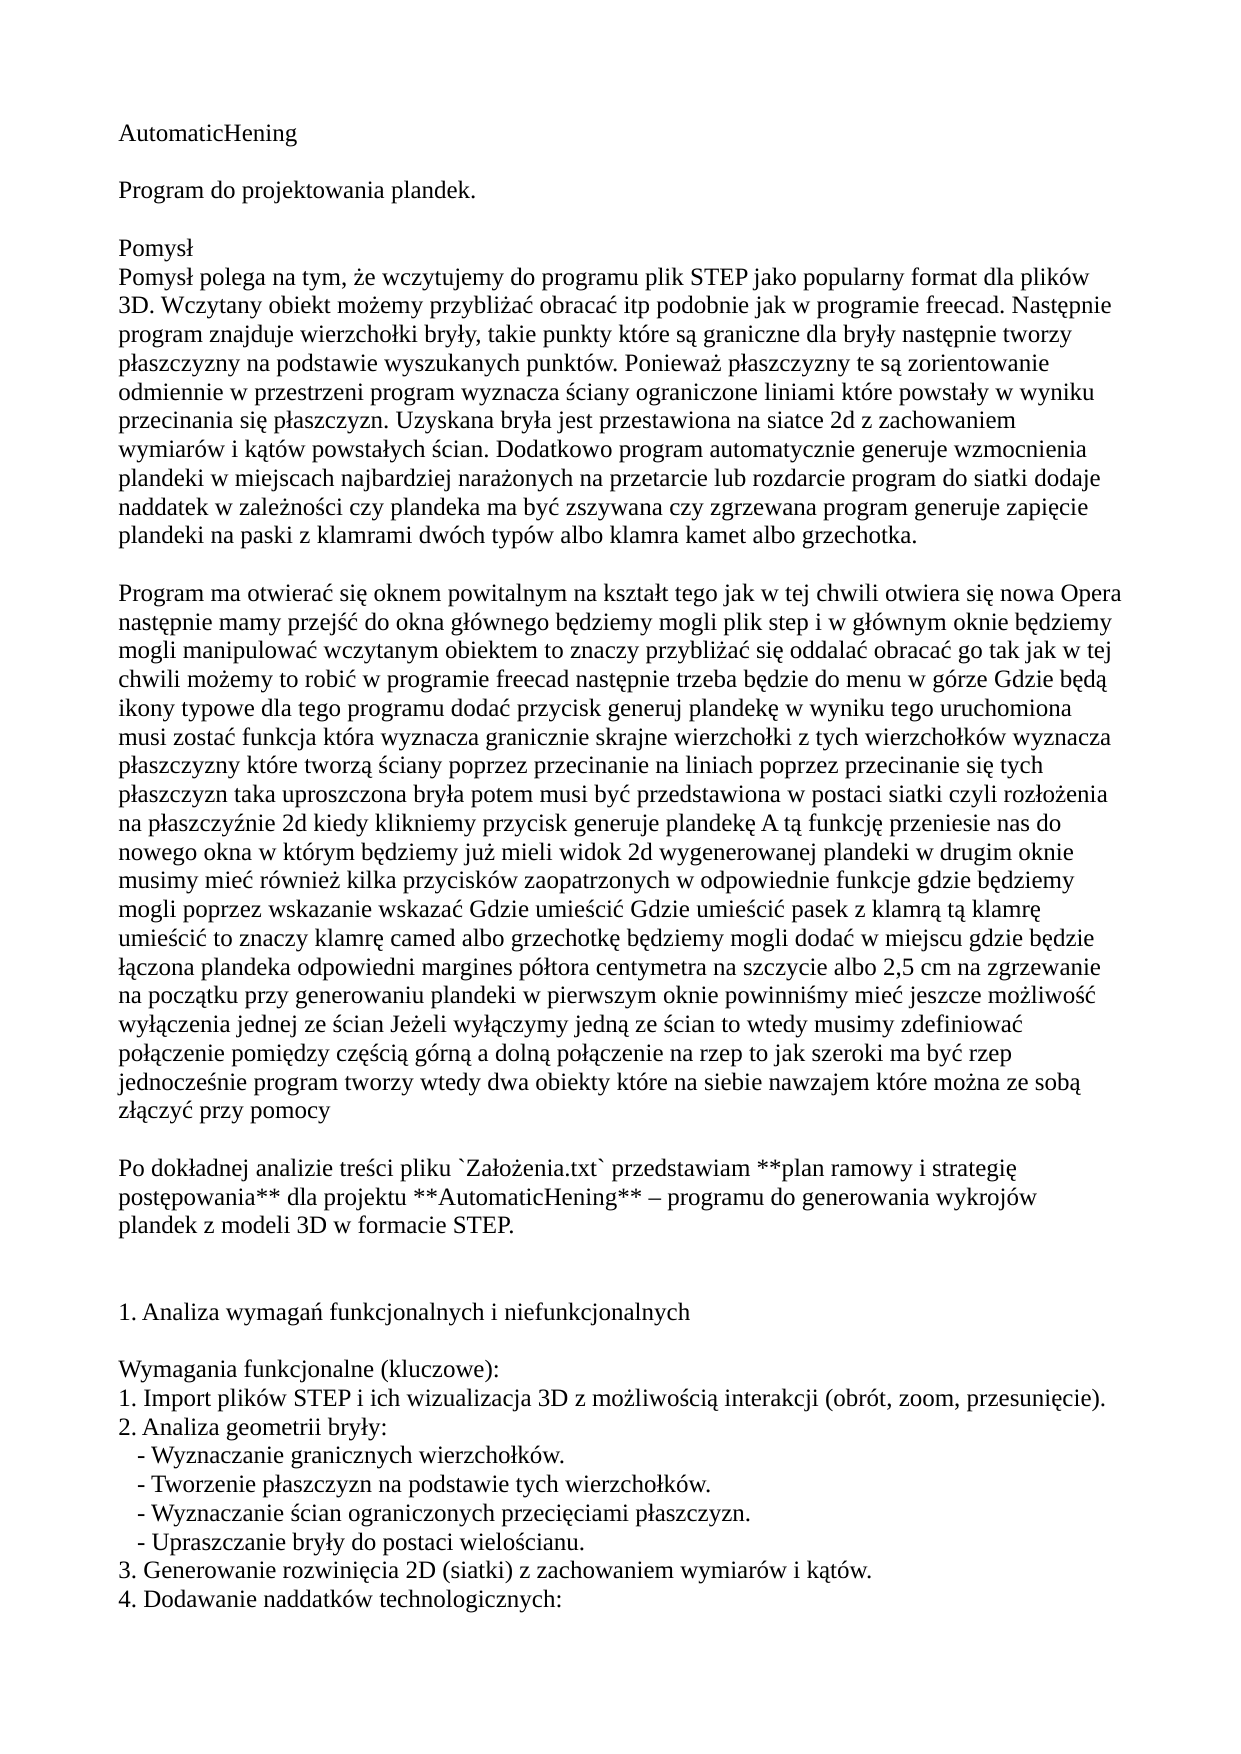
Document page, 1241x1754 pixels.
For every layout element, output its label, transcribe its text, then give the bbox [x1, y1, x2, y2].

text Wymagania funkcjonalne (kluczowe): [118, 1354, 1122, 1383]
text - Upraszczanie bryły do postaci wielościanu. [118, 1527, 1122, 1556]
text 4. Dodawanie naddatków technologicznych: [118, 1584, 1122, 1613]
text 2. Analiza geometrii bryły: [118, 1412, 1122, 1441]
text Pomysł polega na tym, że wczytujemy do programu plik STEP jako popularny format dla plików 3D. Wczytany obiekt możemy przybliżać obracać itp podobnie jak w programie freecad. Następnie program znajduje wierzchołki bryły, takie punkty które są graniczne dla bryły następnie tworzy płaszczyzny na podstawie wyszukanych punktów. Ponieważ płaszczyzny te są zorientowanie odmiennie w przestrzeni program wyznacza ściany ograniczone liniami które powstały w wyniku przecinania się płaszczyzn. Uzyskana bryła jest przestawiona na siatce 2d z zachowaniem wymiarów i kątów powstałych ścian. Dodatkowo program automatycznie generuje wzmocnienia plandeki w miejscach najbardziej narażonych na przetarcie lub rozdarcie program do siatki dodaje naddatek w zależności czy plandeka ma być zszywana czy zgrzewana program generuje zapięcie plandeki na paski z klamrami dwóch typów albo klamra kamet albo grzechotka. [118, 262, 1122, 549]
text Pomysł [118, 233, 1122, 262]
text AutomaticHening [118, 118, 1122, 147]
text Program ma otwierać się oknem powitalnym na kształt tego jak w tej chwili otwiera się nowa Opera następnie mamy przejść do okna głównego będziemy mogli plik step i w głównym oknie będziemy mogli manipulować wczytanym obiektem to znaczy przybliżać się oddalać obracać go tak jak w tej chwili możemy to robić w programie freecad następnie trzeba będzie do menu w górze Gdzie będą ikony typowe dla tego programu dodać przycisk generuj plandekę w wyniku tego uruchomiona musi zostać funkcja która wyznacza granicznie skrajne wierzchołki z tych wierzchołków wyznacza płaszczyzny które tworzą ściany poprzez przecinanie na liniach poprzez przecinanie się tych płaszczyzn taka uproszczona bryła potem musi być przedstawiona w postaci siatki czyli rozłożenia na płaszczyźnie 2d kiedy klikniemy przycisk generuje plandekę A tą funkcję przeniesie nas do nowego okna w którym będziemy już mieli widok 2d wygenerowanej plandeki w drugim oknie musimy mieć również kilka przycisków zaopatrzonych w odpowiednie funkcje gdzie będziemy mogli poprzez wskazanie wskazać Gdzie umieścić Gdzie umieścić pasek z klamrą tą klamrę umieścić to znaczy klamrę camed albo grzechotkę będziemy mogli dodać w miejscu gdzie będzie łączona plandeka odpowiedni margines półtora centymetra na szczycie albo 2,5 cm na zgrzewanie na początku przy generowaniu plandeki w pierwszym oknie powinniśmy mieć jeszcze możliwość wyłączenia jednej ze ścian Jeżeli wyłączymy jedną ze ścian to wtedy musimy zdefiniować połączenie pomiędzy częścią górną a dolną połączenie na rzep to jak szeroki ma być rzep jednocześnie program tworzy wtedy dwa obiekty które na siebie nawzajem które można ze sobą złączyć przy pomocy [118, 578, 1122, 1124]
text 1. Import plików STEP i ich wizualizacja 3D z możliwością interakcji (obrót, zoom, przesunięcie). [118, 1383, 1122, 1412]
text - Tworzenie płaszczyzn na podstawie tych wierzchołków. [118, 1469, 1122, 1498]
text 1. Analiza wymagań funkcjonalnych i niefunkcjonalnych [118, 1297, 1122, 1326]
text - Wyznaczanie granicznych wierzchołków. [118, 1441, 1122, 1469]
text - Wyznaczanie ścian ograniczonych przecięciami płaszczyzn. [118, 1498, 1122, 1527]
text Po dokładnej analizie treści pliku `Założenia.txt` przedstawiam **plan ramowy i strategię postępowania** dla projektu **AutomaticHening** – programu do generowania wykrojów plandek z modeli 3D w formacie STEP. [118, 1153, 1122, 1239]
text 3. Generowanie rozwinięcia 2D (siatki) z zachowaniem wymiarów i kątów. [118, 1556, 1122, 1584]
text Program do projektowania plandek. [118, 176, 1122, 204]
